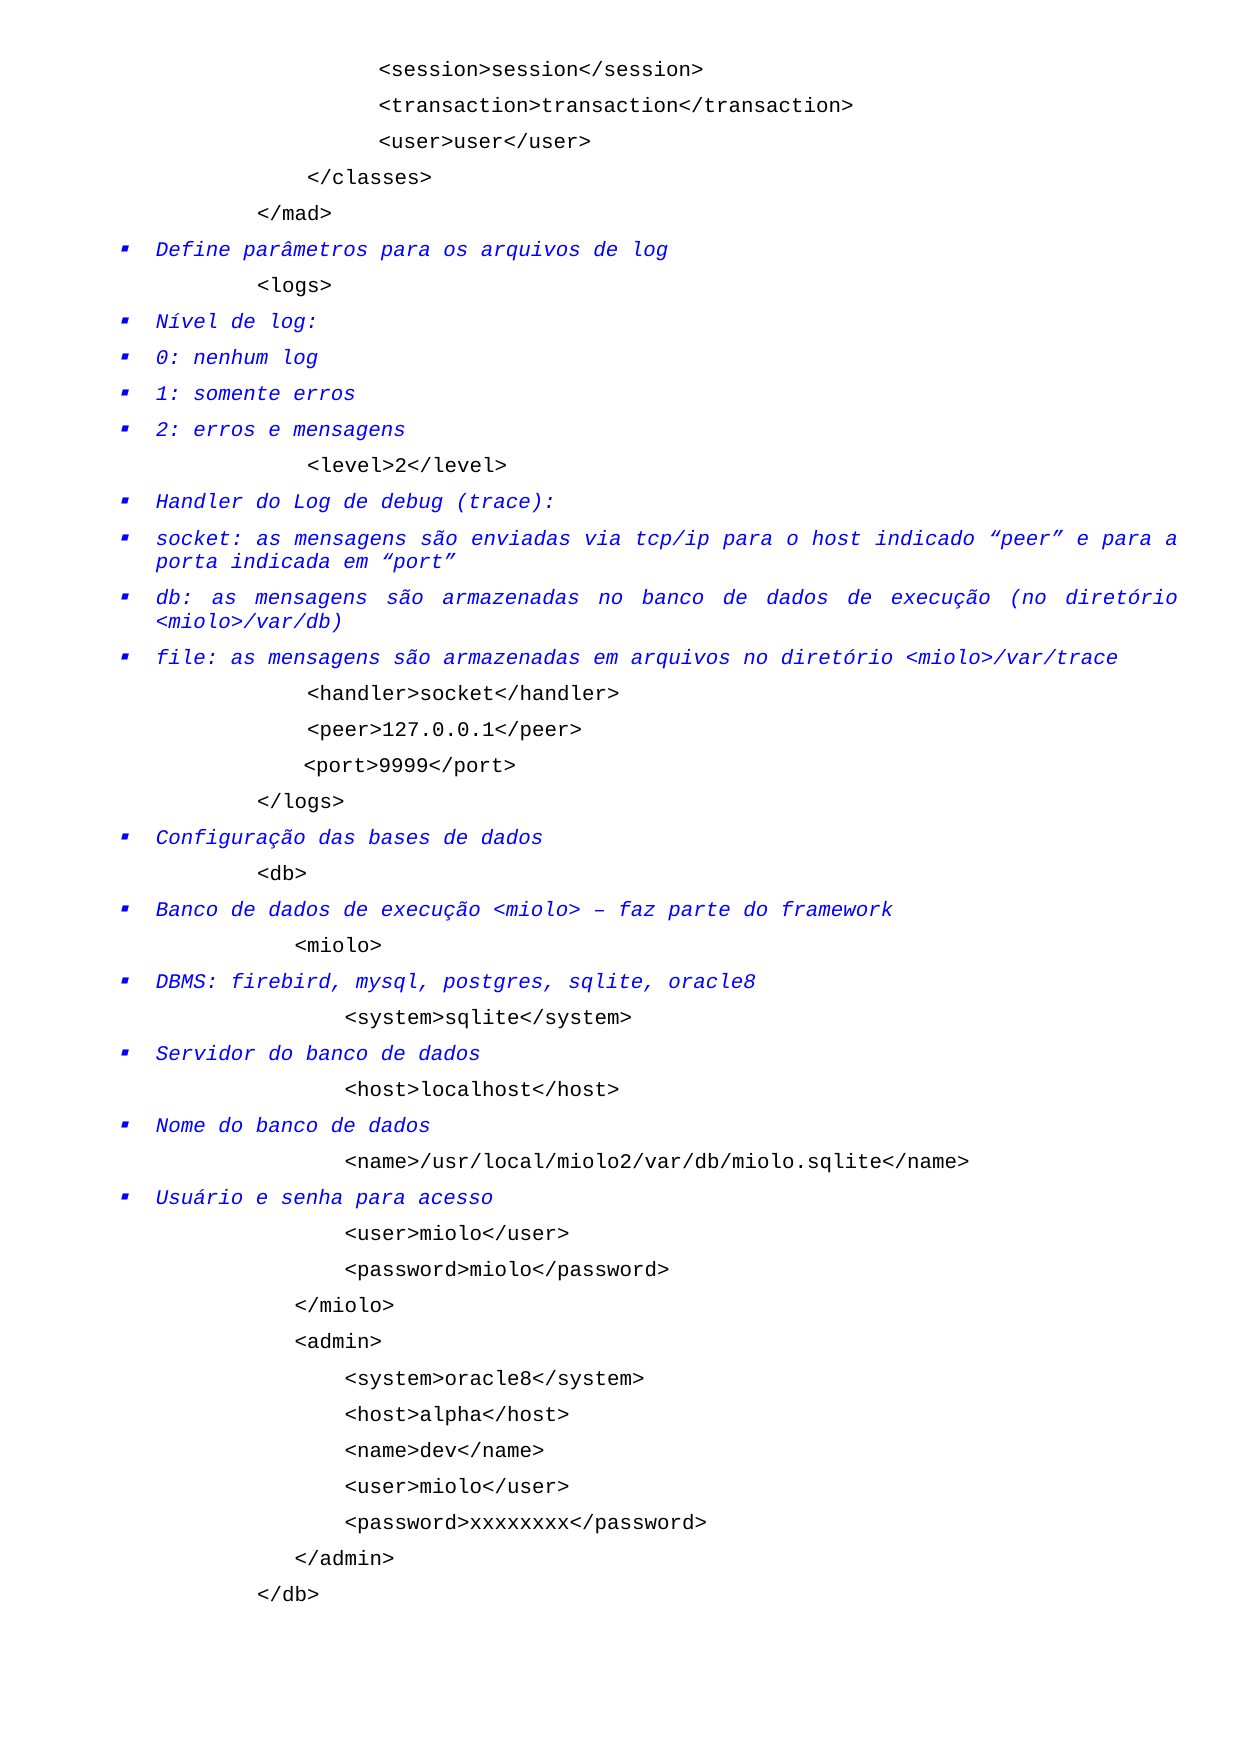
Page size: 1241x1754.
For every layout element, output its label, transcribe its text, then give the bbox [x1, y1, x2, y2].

text </logs> [192, 791, 1181, 814]
list socket: as mensagens são enviadas via tcp/ip para o host indicado “peer” e para a porta indicada em “port” [118, 528, 1181, 575]
list Configuração das bases de dados [118, 827, 1181, 851]
text <system>oracle8</system> [192, 1368, 1181, 1391]
text </classes> [192, 167, 1181, 191]
text <port>9999</port> [192, 755, 1181, 778]
text <peer>127.0.0.1</peer> [192, 719, 1181, 742]
text <user>miolo</user> [192, 1476, 1181, 1499]
text </miolo> [192, 1296, 1181, 1319]
text <user>miolo</user> [192, 1223, 1181, 1247]
text <name>dev</name> [192, 1440, 1181, 1463]
list 2: erros e mensagens [118, 419, 1181, 443]
list Usuário e senha para acesso [118, 1187, 1181, 1211]
text <session>session</session> [192, 59, 1181, 83]
text <name>/usr/local/miolo2/var/db/miolo.sqlite</name> [192, 1151, 1181, 1175]
text <host>alpha</host> [192, 1404, 1181, 1427]
text <admin> [192, 1332, 1181, 1355]
list Nível de log: [118, 311, 1181, 335]
text <user>user</user> [192, 131, 1181, 155]
list Banco de dados de execução <miolo> – faz parte do framework [118, 899, 1181, 923]
text <transaction>transaction</transaction> [192, 95, 1181, 119]
text </mad> [192, 203, 1181, 227]
text </admin> [192, 1548, 1181, 1571]
text <logs> [192, 275, 1181, 299]
text <db> [192, 863, 1181, 887]
list Handler do Log de debug (trace): [118, 492, 1181, 515]
text <password>xxxxxxxx</password> [192, 1512, 1181, 1535]
list Define parâmetros para os arquivos de log [118, 239, 1181, 263]
text <host>localhost</host> [192, 1079, 1181, 1103]
list Nome do banco de dados [118, 1115, 1181, 1139]
list Servidor do banco de dados [118, 1043, 1181, 1067]
text </db> [192, 1584, 1181, 1607]
text <handler>socket</handler> [192, 683, 1181, 706]
text <level>2</level> [192, 456, 1181, 479]
text <miolo> [192, 935, 1181, 959]
text <password>miolo</password> [192, 1259, 1181, 1283]
list db: as mensagens são armazenadas no banco de dados de execução (no diretório <miolo>/var/db) [118, 587, 1181, 634]
list 0: nenhum log [118, 347, 1181, 371]
text <system>sqlite</system> [192, 1007, 1181, 1031]
list DBMS: firebird, mysql, postgres, sqlite, oracle8 [118, 971, 1181, 995]
list file: as mensagens são armazenadas em arquivos no diretório <miolo>/var/trace [118, 647, 1181, 670]
list 1: somente erros [118, 383, 1181, 407]
